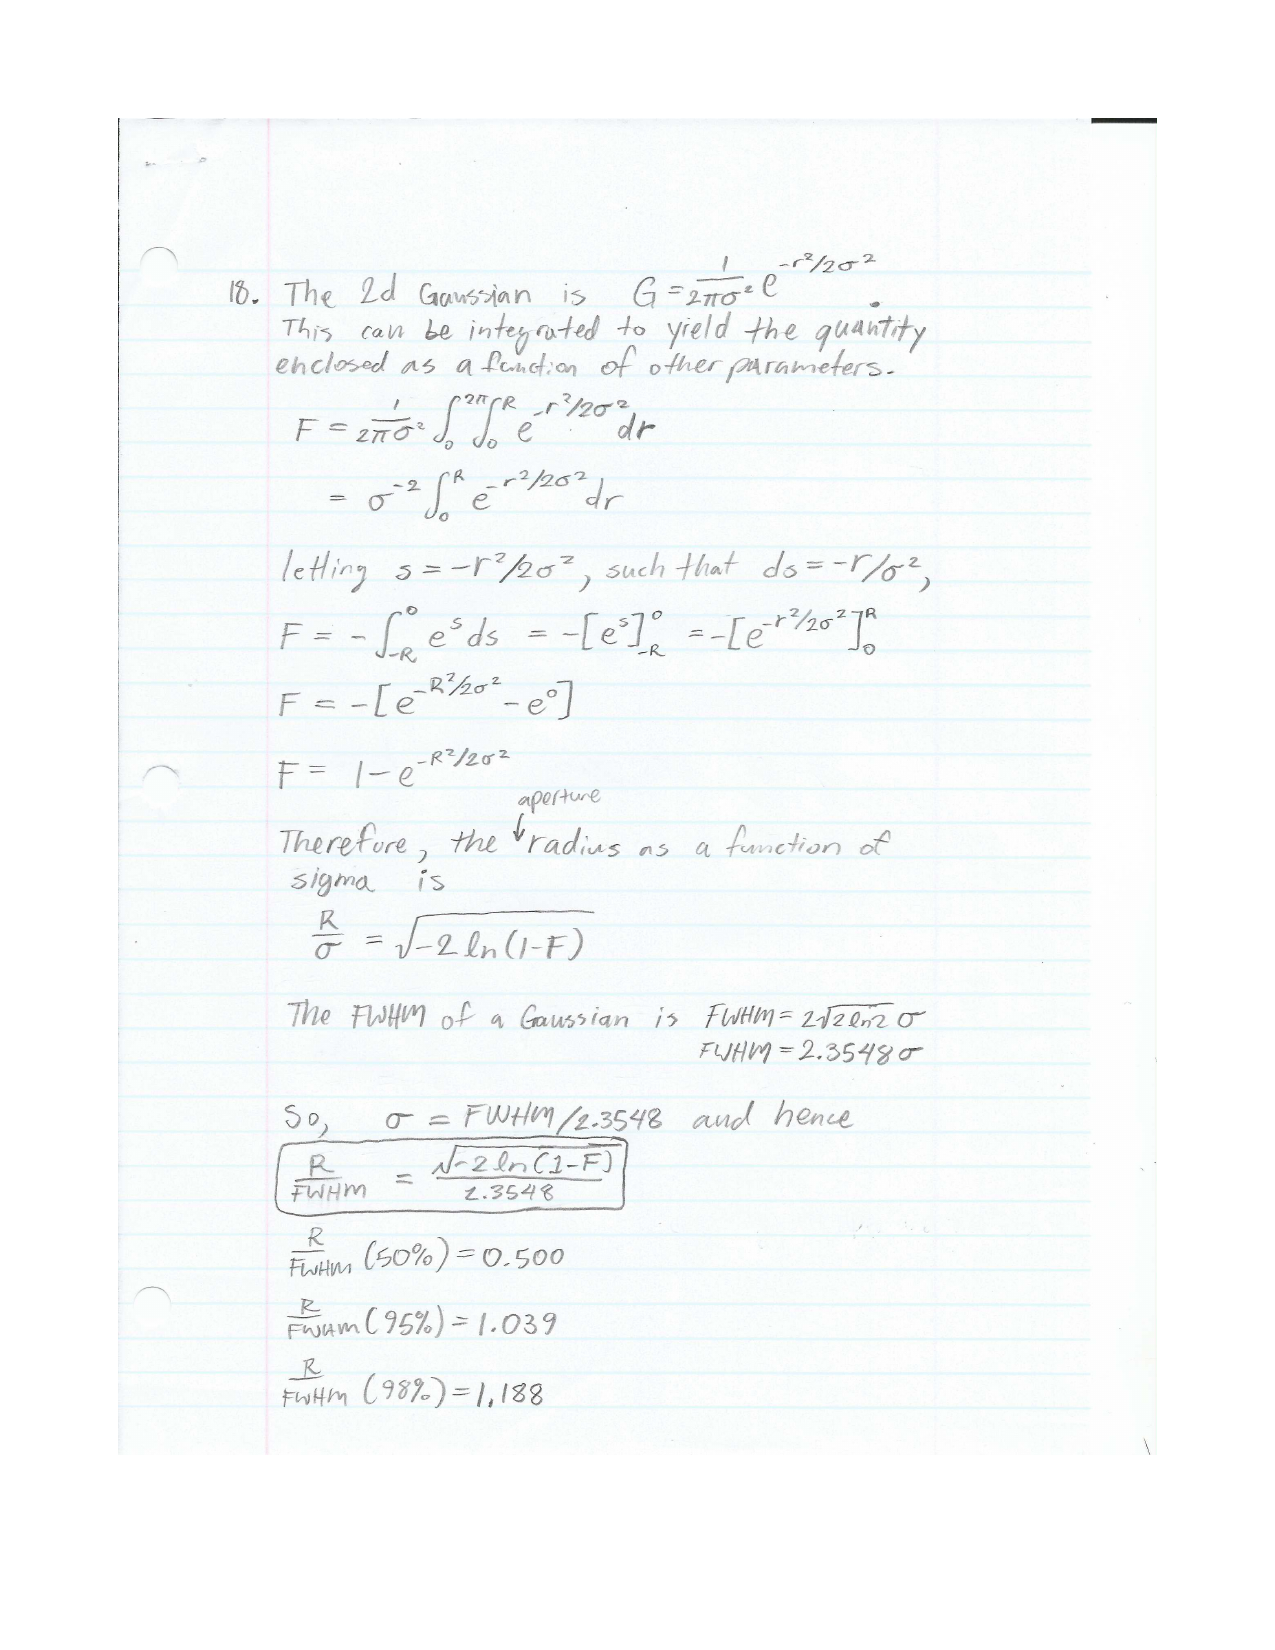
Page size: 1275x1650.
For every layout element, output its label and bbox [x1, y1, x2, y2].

picture [118, 118, 1157, 1455]
